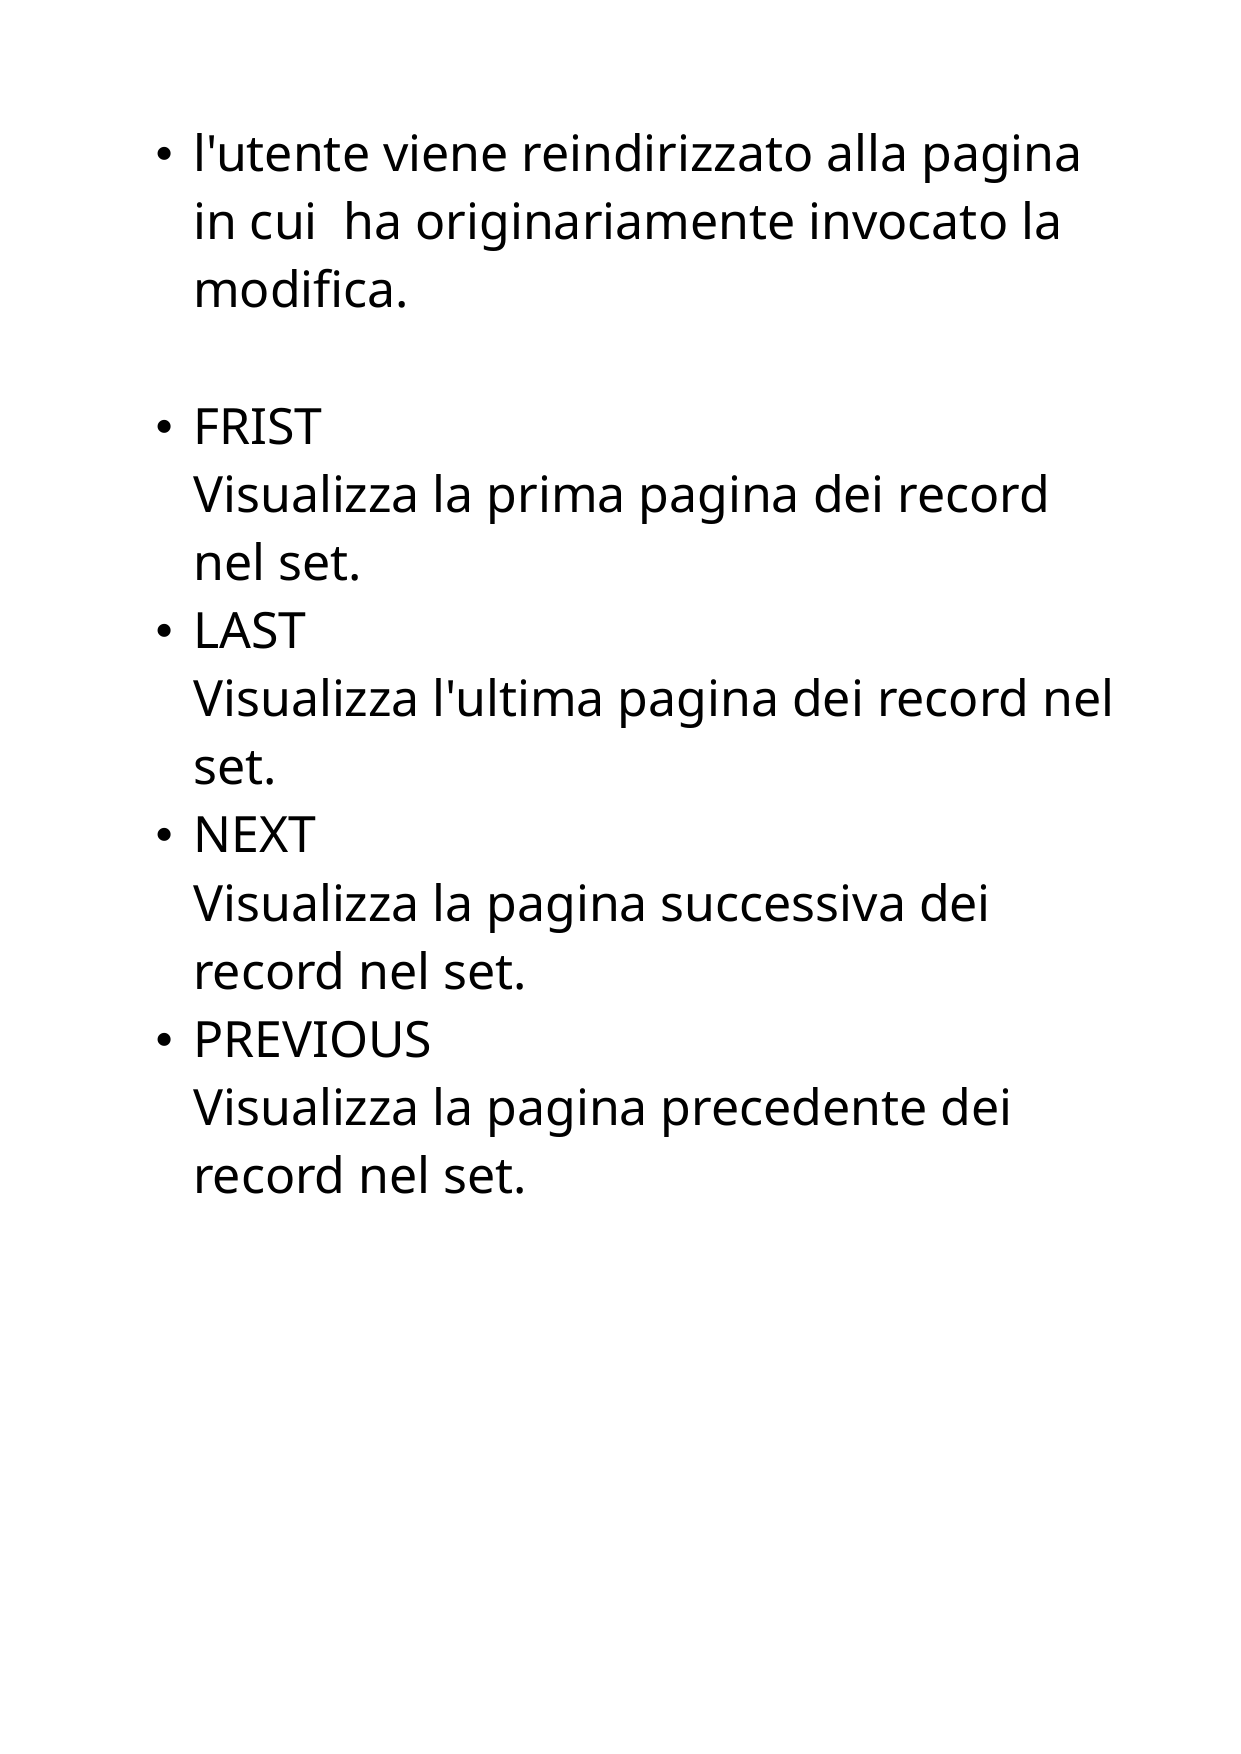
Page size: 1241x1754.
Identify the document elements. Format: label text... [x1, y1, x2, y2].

list Visualizza la pagina precedente dei record nel set. [156, 1072, 1122, 1208]
list Visualizza l'ultima pagina dei record nel set. [156, 663, 1122, 799]
list Visualizza la prima pagina dei record nel set. [156, 459, 1122, 595]
list l'utente viene reindirizzato alla pagina in cui ha originariamente invocato la modifica. [156, 118, 1122, 322]
list FRIST [156, 391, 1122, 459]
list LAST [156, 595, 1122, 663]
list Visualizza la pagina successiva dei record nel set. [156, 867, 1122, 1004]
list NEXT [156, 799, 1122, 867]
list PREVIOUS [156, 1004, 1122, 1072]
